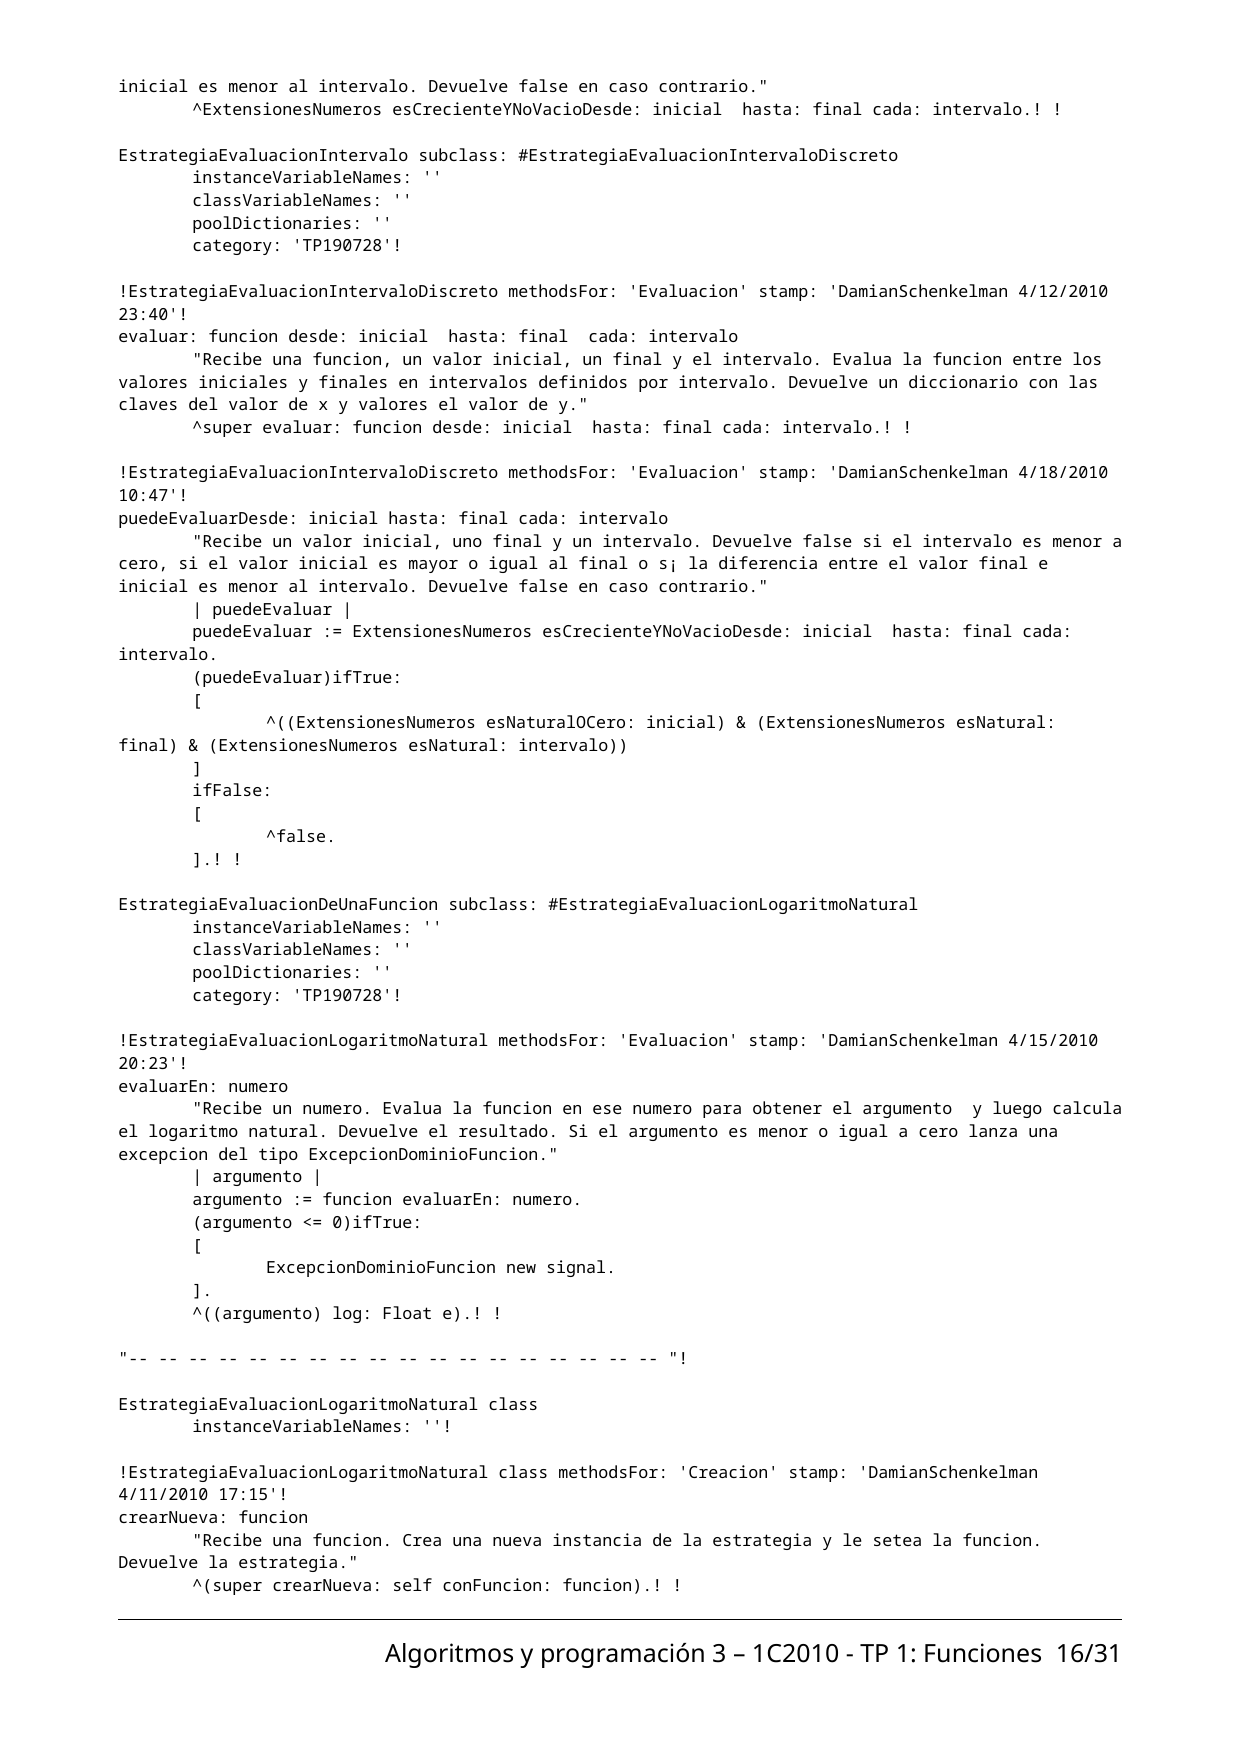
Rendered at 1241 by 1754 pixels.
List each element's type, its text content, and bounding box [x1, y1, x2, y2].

subtitle inicial es menor al intervalo. Devuelve false en caso contrario." ^ExtensionesNumeros esCrecienteYNoVacioDesde: inicial hasta: final cada: intervalo.! ! EstrategiaEvaluacionIntervalo subclass: #EstrategiaEvaluacionIntervaloDiscreto instanceVariableNames: '' classVariableNames: '' poolDictionaries: '' category: 'TP190728'! !EstrategiaEvaluacionIntervaloDiscreto methodsFor: 'Evaluacion' stamp: 'DamianSchenkelman 4/12/2010 23:40'! evaluar: funcion desde: inicial hasta: final cada: intervalo "Recibe una funcion, un valor inicial, un final y el intervalo. Evalua la funcion entre los valores iniciales y finales en intervalos definidos por intervalo. Devuelve un diccionario con las claves del valor de x y valores el valor de y." ^super evaluar: funcion desde: inicial hasta: final cada: intervalo.! ! !EstrategiaEvaluacionIntervaloDiscreto methodsFor: 'Evaluacion' stamp: 'DamianSchenkelman 4/18/2010 10:47'! puedeEvaluarDesde: inicial hasta: final cada: intervalo "Recibe un valor inicial, uno final y un intervalo. Devuelve false si el intervalo es menor a cero, si el valor inicial es mayor o igual al final o s¡ la diferencia entre el valor final e inicial es menor al intervalo. Devuelve false en caso contrario." | puedeEvaluar | puedeEvaluar := ExtensionesNumeros esCrecienteYNoVacioDesde: inicial hasta: final cada: intervalo. (puedeEvaluar)ifTrue: [ ^((ExtensionesNumeros esNaturalOCero: inicial) & (ExtensionesNumeros esNatural: final) & (ExtensionesNumeros esNatural: intervalo)) ] ifFalse: [ ^false. ].! ! EstrategiaEvaluacionDeUnaFuncion subclass: #EstrategiaEvaluacionLogaritmoNatural instanceVariableNames: '' classVariableNames: '' poolDictionaries: '' category: 'TP190728'! !EstrategiaEvaluacionLogaritmoNatural methodsFor: 'Evaluacion' stamp: 'DamianSchenkelman 4/15/2010 20:23'! evaluarEn: numero "Recibe un numero. Evalua la funcion en ese numero para obtener el argumento y luego calcula el logaritmo natural. Devuelve el resultado. Si el argumento es menor o igual a cero lanza una excepcion del tipo ExcepcionDominioFuncion." | argumento | argumento := funcion evaluarEn: numero. (argumento <= 0)ifTrue: [ ExcepcionDominioFuncion new signal. ]. ^((argumento) log: Float e).! ! "-- -- -- -- -- -- -- -- -- -- -- -- -- -- -- -- -- -- "! EstrategiaEvaluacionLogaritmoNatural class instanceVariableNames: ''! !EstrategiaEvaluacionLogaritmoNatural class methodsFor: 'Creacion' stamp: 'DamianSchenkelman 4/11/2010 17:15'! crearNueva: funcion "Recibe una funcion. Crea una nueva instancia de la estrategia y le setea la funcion. Devuelve la estrategia." ^(super crearNueva: self conFuncion: funcion).! ! [118, 75, 1122, 1619]
